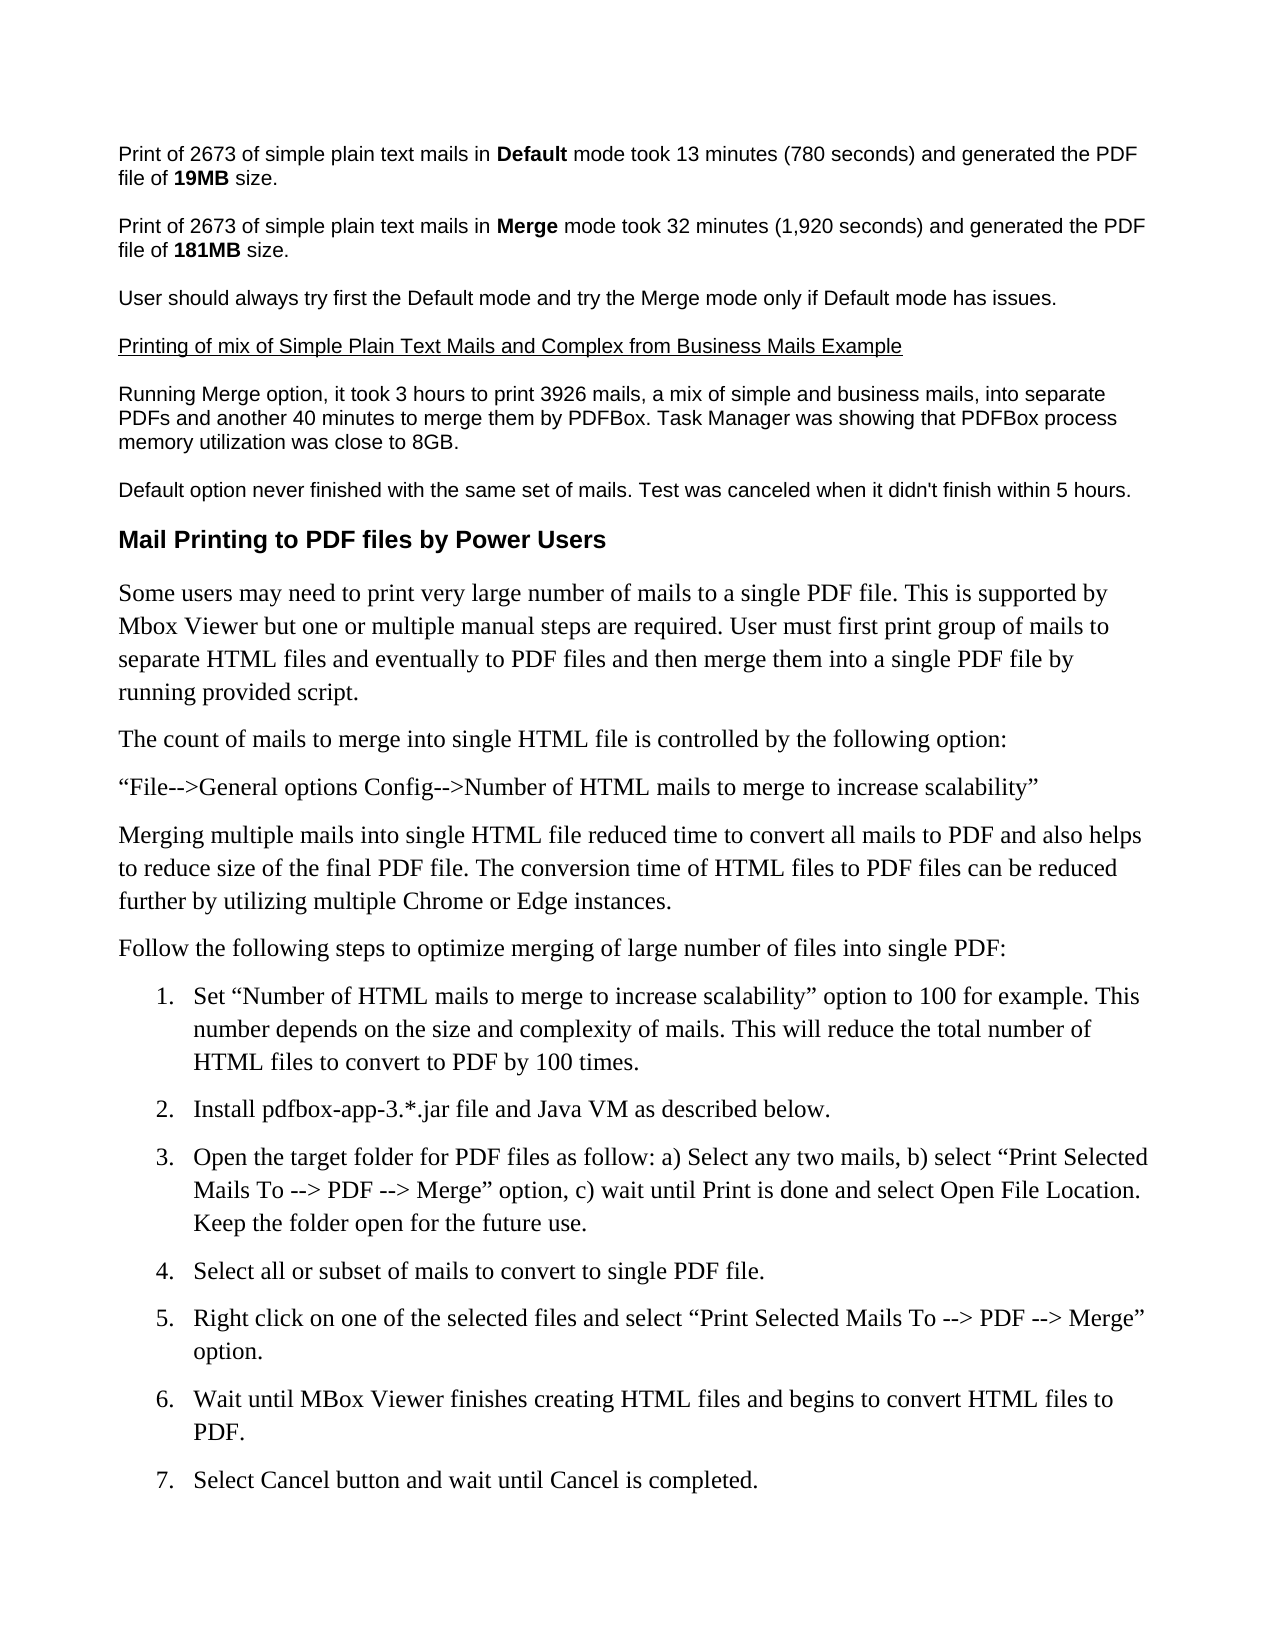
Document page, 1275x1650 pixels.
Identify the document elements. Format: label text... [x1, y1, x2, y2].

list Open the target folder for PDF files as follow: a) Select any two mails, b) select “Print Selected Mails To --> PDF --> Merge” option, c) wait until Print is done and select Open File Location. Keep the folder open for the future use. [156, 1142, 1157, 1237]
text Print of 2673 of simple plain text mails in Merge mode took 32 minutes (1,920 seconds) and generated the PDF file of 181MB size. [118, 214, 1157, 262]
list Set “Number of HTML mails to merge to increase scalability” option to 100 for example. This number depends on the size and complexity of mails. This will reduce the total number of HTML files to convert to PDF by 100 times. [156, 981, 1157, 1076]
text The count of mails to merge into single HTML file is controlled by the following option: [118, 724, 1157, 753]
text Follow the following steps to optimize merging of large number of files into single PDF: [118, 933, 1157, 962]
text Mail Printing to PDF files by Power Users [118, 525, 1157, 554]
list Wait until MBox Viewer finishes creating HTML files and begins to convert HTML files to PDF. [156, 1384, 1157, 1446]
text Merging multiple mails into single HTML file reduced time to convert all mails to PDF and also helps to reduce size of the final PDF file. The conversion time of HTML files to PDF files can be reduced further by utilizing multiple Chrome or Edge instances. [118, 820, 1157, 914]
text “File-->General options Config-->Number of HTML mails to merge to increase scalability” [118, 772, 1157, 801]
list Right click on one of the selected files and select “Print Selected Mails To --> PDF --> Merge” option. [156, 1303, 1157, 1365]
list Select Cancel button and wait until Cancel is completed. [156, 1465, 1157, 1493]
list Select all or subset of mails to convert to single PDF file. [156, 1256, 1157, 1284]
list Install pdfbox-app-3.*.jar file and Java VM as described below. [156, 1094, 1157, 1123]
text User should always try first the Default mode and try the Merge mode only if Default mode has issues. [118, 286, 1157, 310]
text Default option never finished with the same set of mails. Test was canceled when it didn't finish within 5 hours. [118, 477, 1157, 501]
text Some users may need to print very large number of mails to a single PDF file. This is supported by Mbox Viewer but one or multiple manual steps are required. User must first print group of mails to separate HTML files and eventually to PDF files and then merge them into a single PDF file by running provided script. [118, 578, 1157, 706]
text Print of 2673 of simple plain text mails in Default mode took 13 minutes (780 seconds) and generated the PDF file of 19MB size. [118, 142, 1157, 190]
text Printing of mix of Simple Plain Text Mails and Complex from Business Mails Example [118, 334, 1157, 358]
text Running Merge option, it took 3 hours to print 3926 mails, a mix of simple and business mails, into separate PDFs and another 40 minutes to merge them by PDFBox. Task Manager was showing that PDFBox process memory utilization was close to 8GB. [118, 382, 1157, 453]
